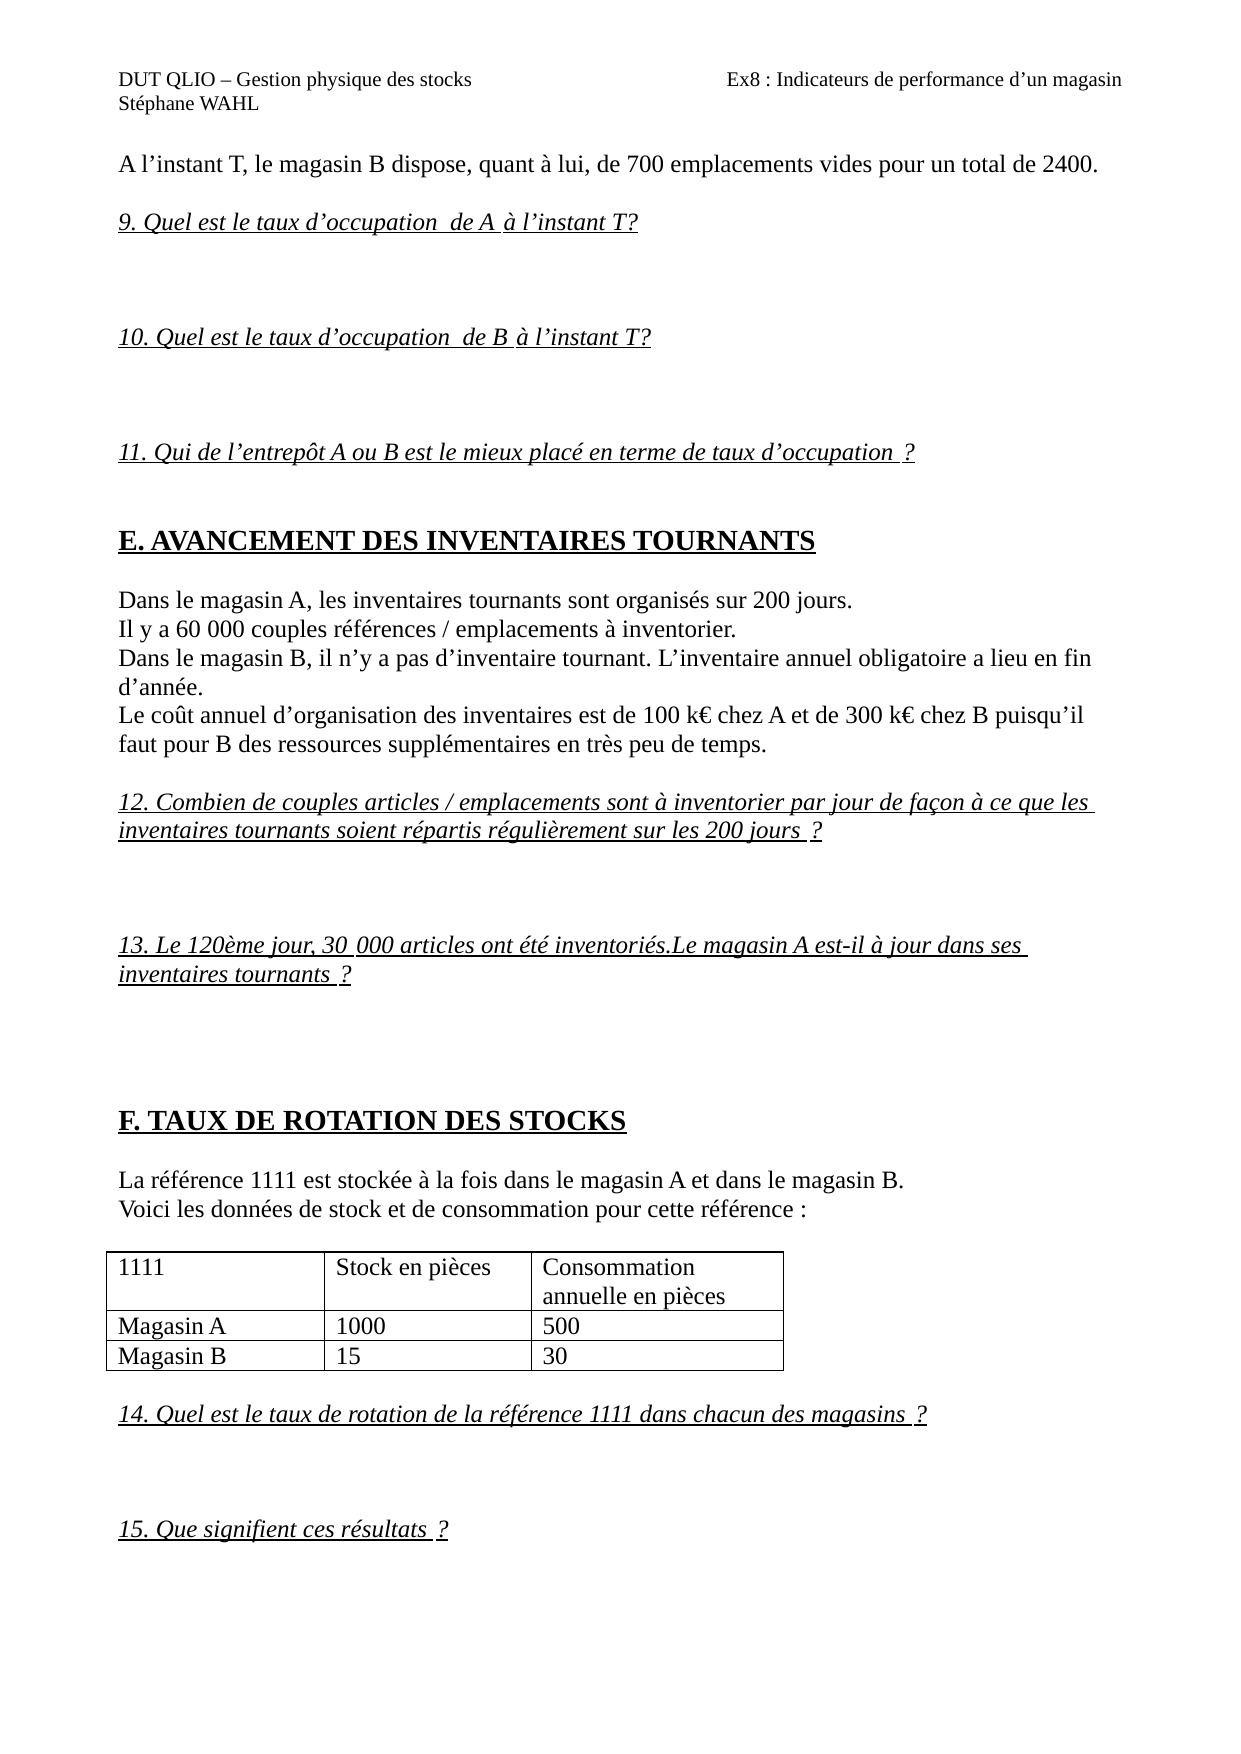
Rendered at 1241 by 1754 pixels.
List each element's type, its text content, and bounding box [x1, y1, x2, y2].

text 15. Que signifient ces résultats ? [118, 1514, 1122, 1543]
table_cell 30 [532, 1341, 783, 1369]
table_header Stock en pièces [325, 1253, 531, 1310]
text E. AVANCEMENT DES INVENTAIRES TOURNANTS [118, 523, 1122, 557]
table_cell 1000 [325, 1311, 531, 1340]
table_header Consommation annuelle en pièces [532, 1253, 783, 1310]
text 12. Combien de couples articles / emplacements sont à inventorier par jour de façon à ce que les inventaires tournants soient répartis régulièrement sur les 200 jours ? [118, 787, 1122, 844]
text A l’instant T, le magasin B dispose, quant à lui, de 700 emplacements vides pour un total de 2400. [118, 149, 1122, 178]
table_cell Magasin A [107, 1311, 324, 1340]
text 11. Qui de l’entrepôt A ou B est le mieux placé en terme de taux d’occupation ? [118, 437, 1122, 466]
text Dans le magasin A, les inventaires tournants sont organisés sur 200 jours. [118, 585, 1122, 614]
text 9. Quel est le taux d’occupation de A à l’instant T? [118, 207, 1122, 236]
text Dans le magasin B, il n’y a pas d’inventaire tournant. L’inventaire annuel obligatoire a lieu en fin d’année. [118, 643, 1122, 700]
table_cell 500 [532, 1311, 783, 1340]
table_cell 15 [325, 1341, 531, 1369]
text La référence 1111 est stockée à la fois dans le magasin A et dans le magasin B. [118, 1165, 1122, 1194]
text F. TAUX DE ROTATION DES STOCKS [118, 1103, 1122, 1136]
text 14. Quel est le taux de rotation de la référence 1111 dans chacun des magasins ? [118, 1399, 1122, 1428]
table_header 1111 [107, 1253, 324, 1310]
text 13. Le 120ème jour, 30 000 articles ont été inventoriés.Le magasin A est-il à jour dans ses inventaires tournants ? [118, 930, 1122, 988]
text 10. Quel est le taux d’occupation de B à l’instant T? [118, 322, 1122, 351]
text Voici les données de stock et de consommation pour cette référence : [118, 1194, 1122, 1223]
table_cell Magasin B [107, 1341, 324, 1369]
text Le coût annuel d’organisation des inventaires est de 100 k€ chez A et de 300 k€ chez B puisqu’il faut pour B des ressources supplémentaires en très peu de temps. [118, 700, 1122, 758]
text Il y a 60 000 couples références / emplacements à inventorier. [118, 614, 1122, 643]
